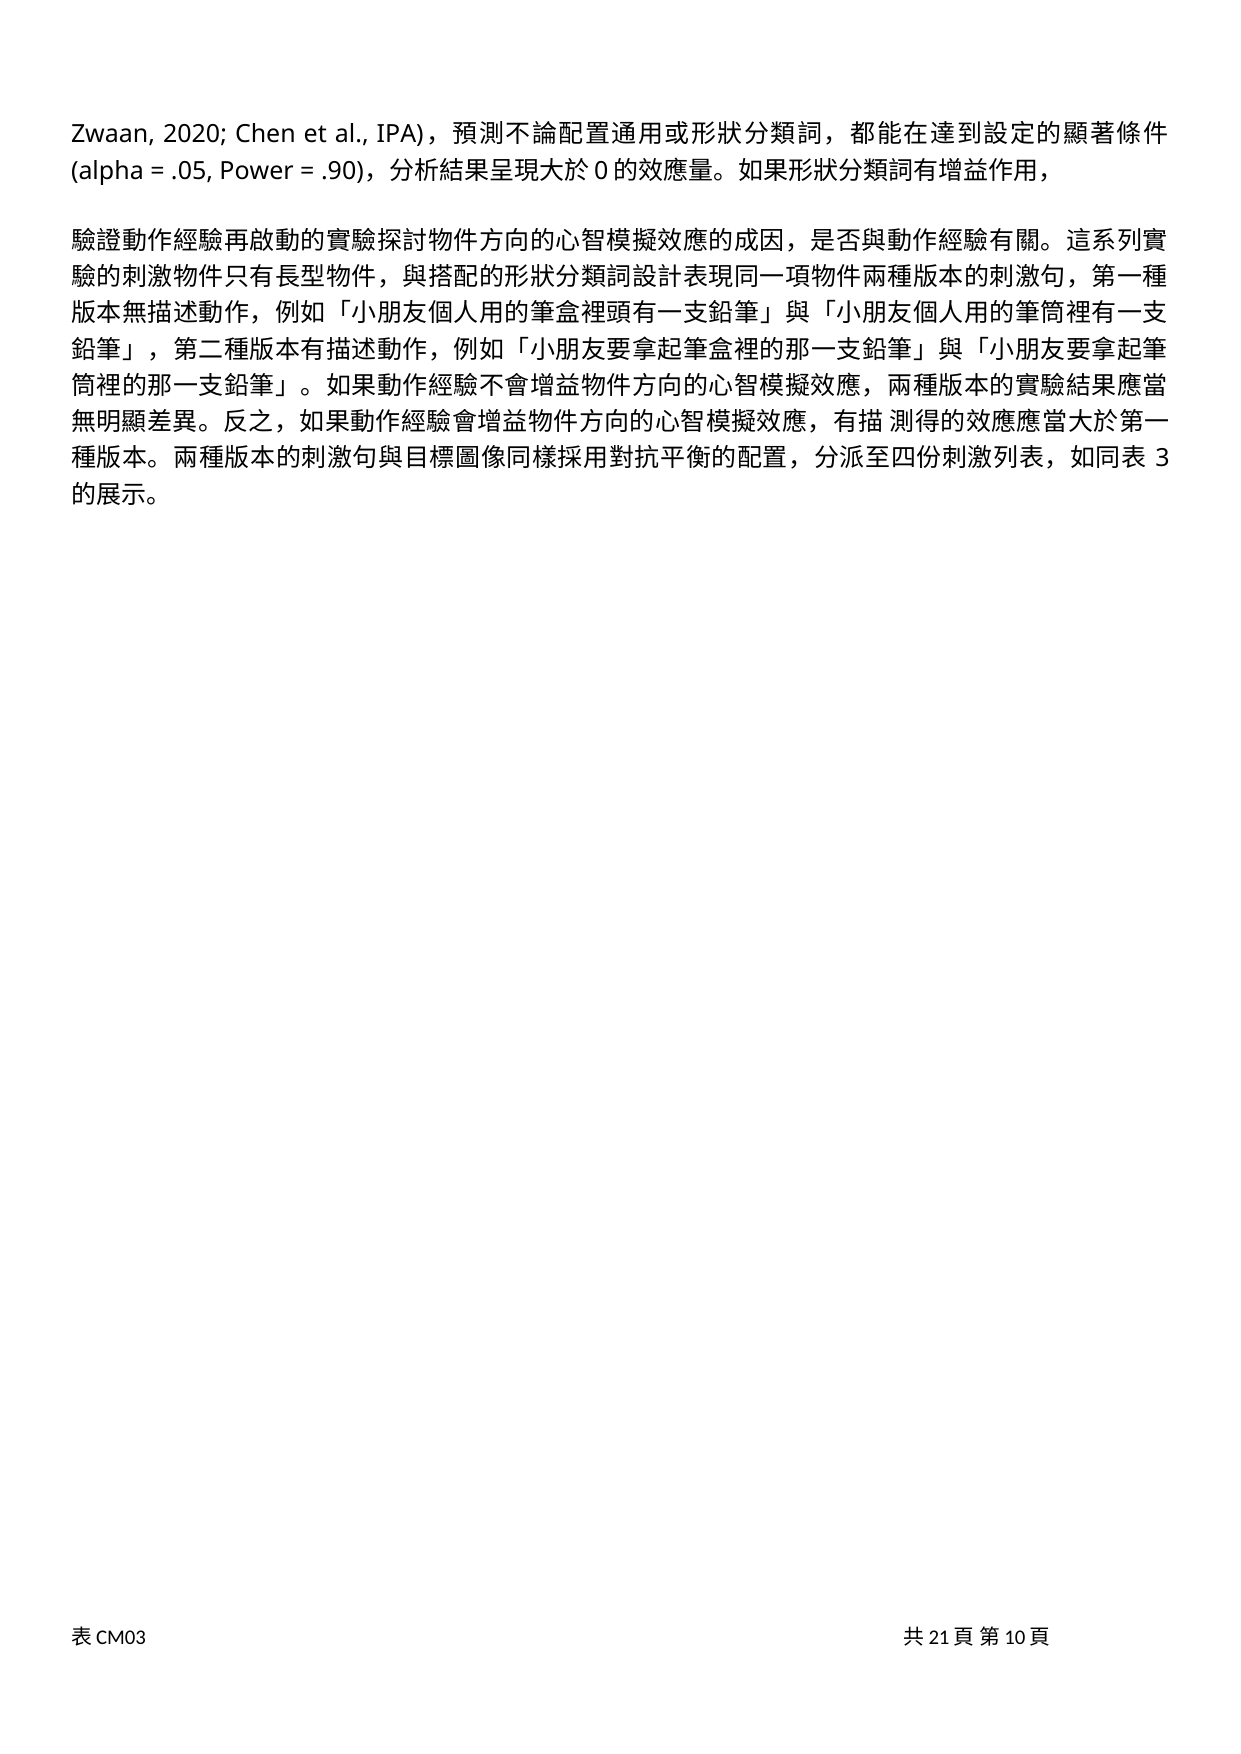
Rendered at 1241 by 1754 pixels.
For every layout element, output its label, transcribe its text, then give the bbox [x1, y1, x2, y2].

text Zwaan, 2020; Chen et al., IPA)，預測不論配置通用或形狀分類詞，都能在達到設定的顯著條件 (alpha = .05, Power = .90)，分析結果呈現大於0的效應量。如果形狀分類詞有增益作用， [71, 114, 1169, 186]
text 驗證動作經驗再啟動的實驗探討物件方向的心智模擬效應的成因，是否與動作經驗有關。這系列實驗的刺激物件只有長型物件，與搭配的形狀分類詞設計表現同一項物件兩種版本的刺激句，第一種版本無描述動作，例如「小朋友個人用的筆盒裡頭有一支鉛筆」與「小朋友個人用的筆筒裡有一支鉛筆」，第二種版本有描述動作，例如「小朋友要拿起筆盒裡的那一支鉛筆」與「小朋友要拿起筆筒裡的那一支鉛筆」。如果動作經驗不會增益物件方向的心智模擬效應，兩種版本的實驗結果應當無明顯差異。反之，如果動作經驗會增益物件方向的心智模擬效應，有描 測得的效應應當大於第一種版本。兩種版本的刺激句與目標圖像同樣採用對抗平衡的配置，分派至四份刺激列表，如同表3的展示。 [71, 220, 1169, 510]
